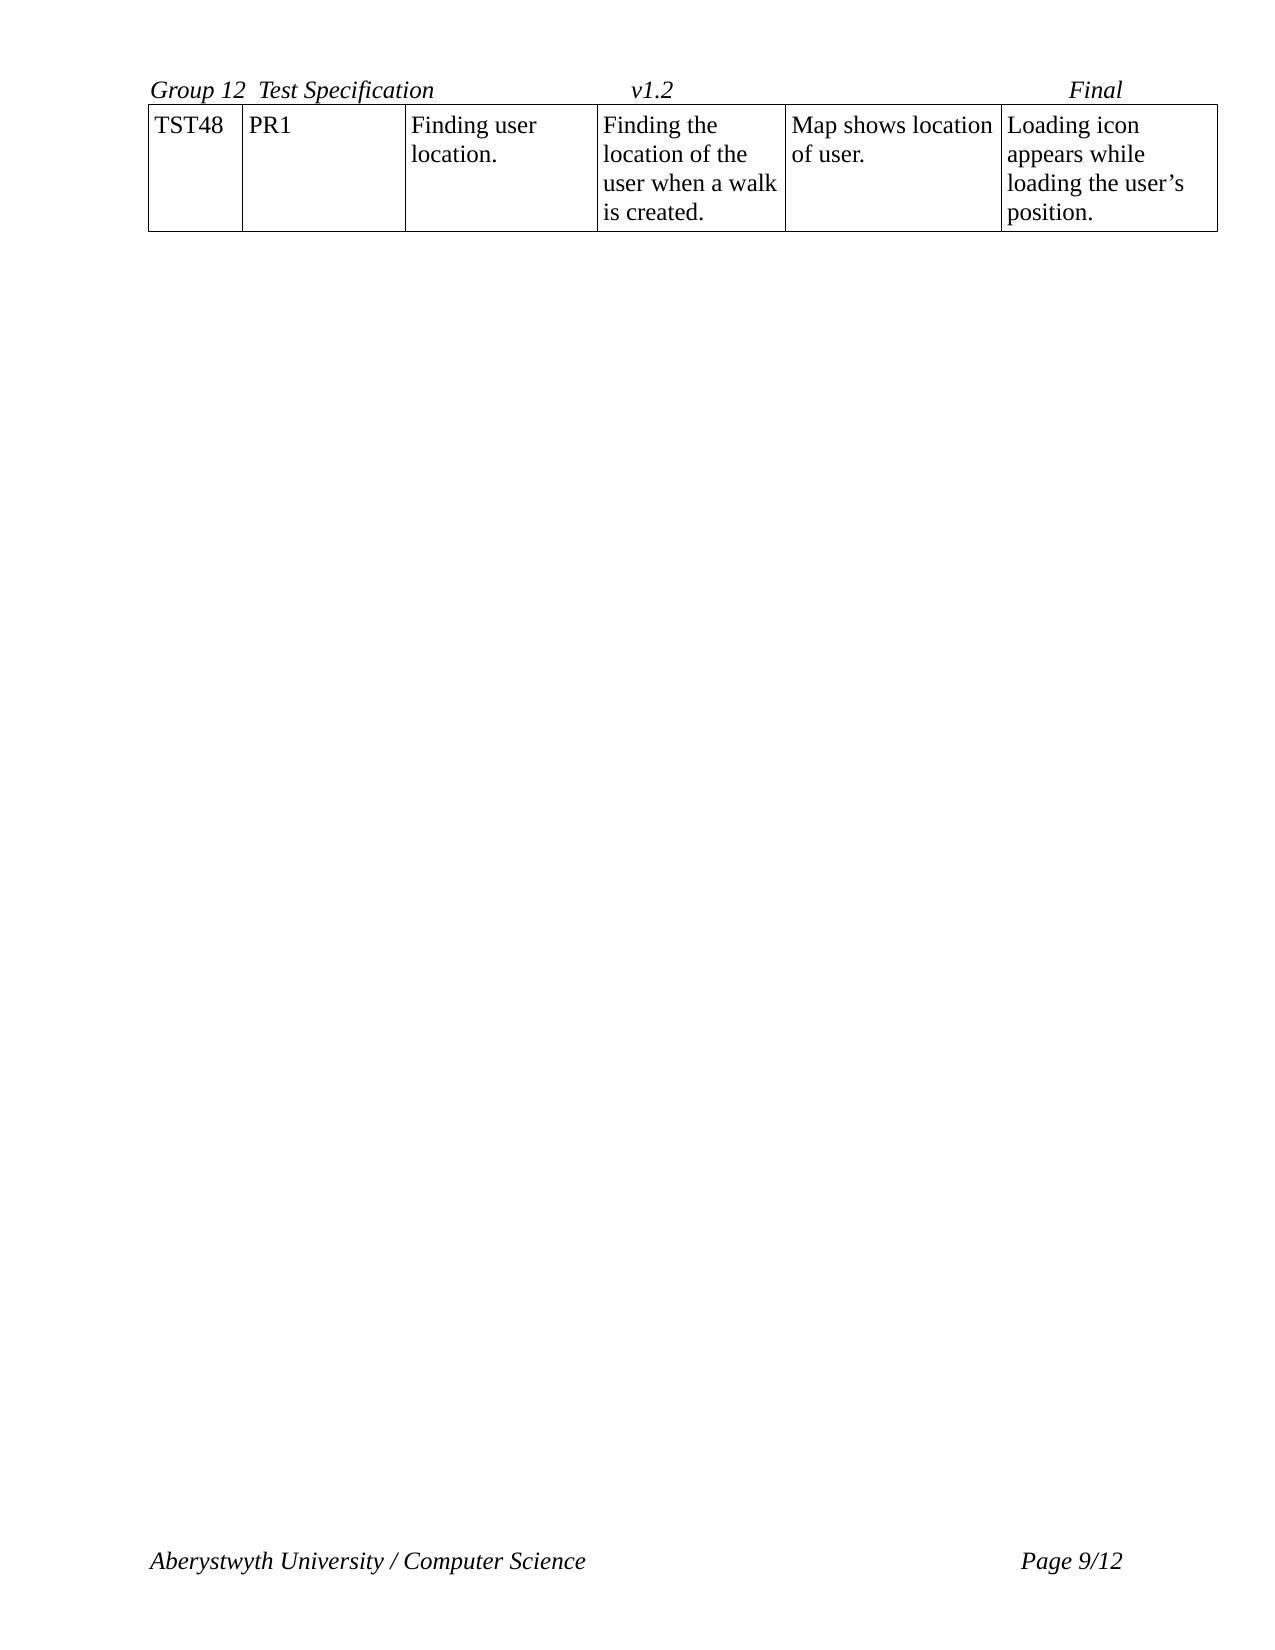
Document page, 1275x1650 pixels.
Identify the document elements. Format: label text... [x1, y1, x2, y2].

table_cell TST48 [149, 105, 242, 231]
table_cell Loading icon appears while loading the user’s position. [1002, 105, 1217, 231]
table_cell Map shows location of user. [786, 105, 1001, 231]
table_cell PR1 [243, 105, 405, 231]
table_cell Finding user location. [406, 105, 597, 231]
table_cell Finding the location of the user when a walk is created. [598, 105, 785, 231]
